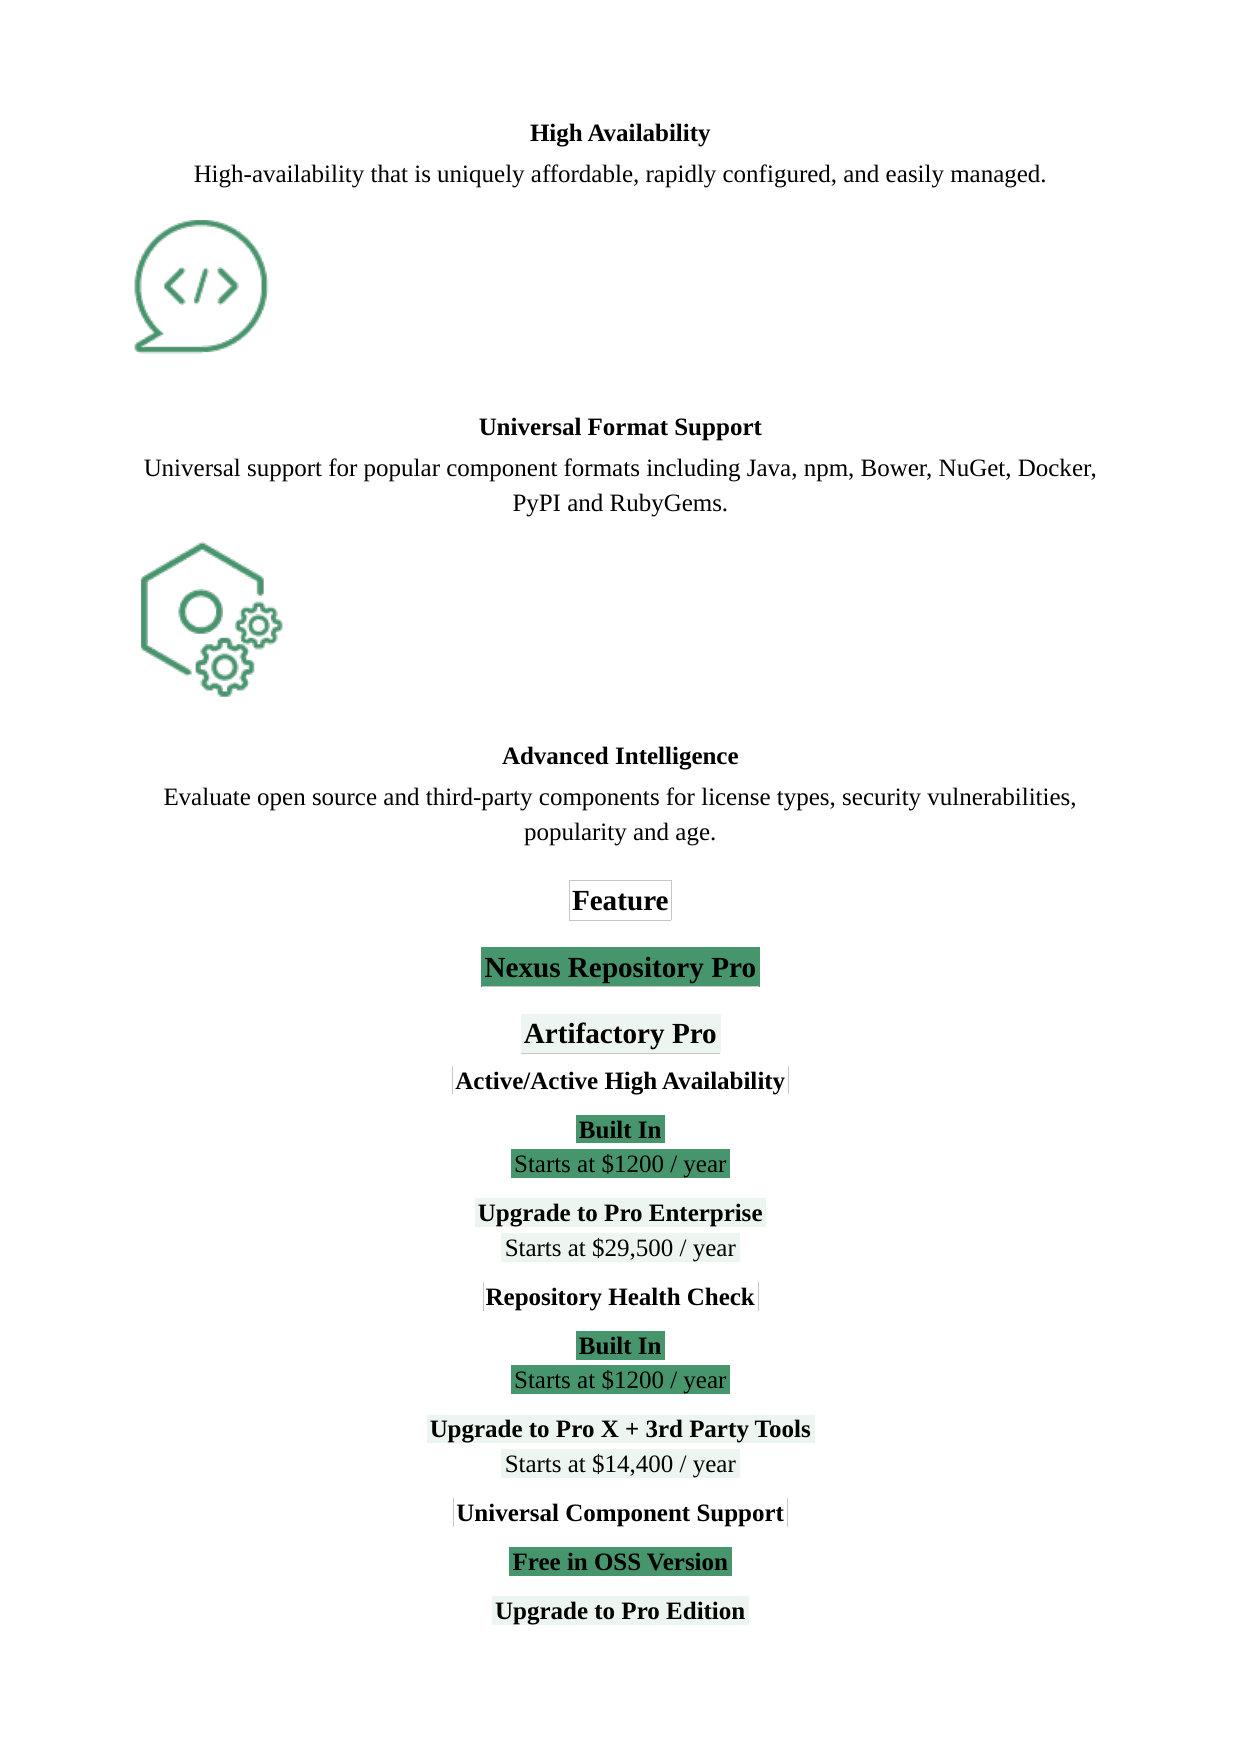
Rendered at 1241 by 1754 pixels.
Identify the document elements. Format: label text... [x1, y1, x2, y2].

text Universal Component Support [454, 1498, 787, 1527]
text [732, 1547, 1122, 1576]
subtitle Nexus Repository Pro [482, 948, 759, 986]
text [815, 1414, 1122, 1443]
text [740, 1449, 1122, 1478]
text [118, 1282, 483, 1311]
text High-availability that is uniquely affordable, rapidly configured, and easily managed. [118, 159, 1122, 188]
subtitle Feature [570, 881, 671, 920]
text Active/Active High Availability [453, 1066, 788, 1094]
text Built In [577, 1115, 664, 1143]
text [118, 1115, 576, 1143]
text Starts at $29,500 / year [502, 1233, 739, 1262]
text [759, 1282, 1122, 1311]
text [740, 1233, 1122, 1262]
subtitle Artifactory Pro [522, 1015, 720, 1053]
subtitle [760, 947, 1122, 987]
picture [118, 208, 284, 374]
text [118, 1596, 492, 1625]
subtitle [118, 1014, 521, 1053]
text Upgrade to Pro Edition [493, 1596, 748, 1625]
subtitle [672, 880, 1122, 920]
text [118, 1233, 501, 1262]
text [118, 1547, 509, 1576]
text Upgrade to Pro Enterprise [476, 1198, 765, 1227]
subtitle Universal Format Support [118, 412, 1122, 441]
text Upgrade to Pro X + 3rd Party Tools [118, 1414, 814, 1443]
text [730, 1365, 1122, 1394]
text Starts at $1200 / year [512, 1365, 729, 1394]
text [118, 1449, 501, 1478]
text Starts at $14,400 / year [502, 1449, 739, 1478]
picture [118, 537, 284, 703]
text [118, 1066, 452, 1094]
subtitle [118, 947, 481, 987]
text Built In [577, 1331, 664, 1360]
text Starts at $1200 / year [512, 1149, 729, 1178]
subtitle High Availability [118, 118, 1122, 147]
text [118, 1149, 511, 1178]
subtitle [118, 880, 569, 920]
text [789, 1066, 1122, 1094]
text [118, 1331, 576, 1360]
text Evaluate open source and third-party components for license types, security vulnerabilities, popularity and age. [118, 782, 1122, 845]
text [730, 1149, 1122, 1178]
text Repository Health Check [484, 1282, 758, 1311]
text [665, 1115, 1122, 1143]
text [788, 1498, 1122, 1527]
subtitle Advanced Intelligence [118, 741, 1122, 770]
text Free in OSS Version [510, 1547, 731, 1576]
text [118, 1498, 453, 1527]
text [766, 1198, 1122, 1227]
text [749, 1596, 1122, 1625]
text Universal support for popular component formats including Java, npm, Bower, NuGet, Docker, PyPI and RubyGems. [118, 453, 1122, 517]
subtitle [721, 1014, 1122, 1053]
text [118, 1365, 511, 1394]
text [665, 1331, 1122, 1360]
text [118, 1198, 475, 1227]
